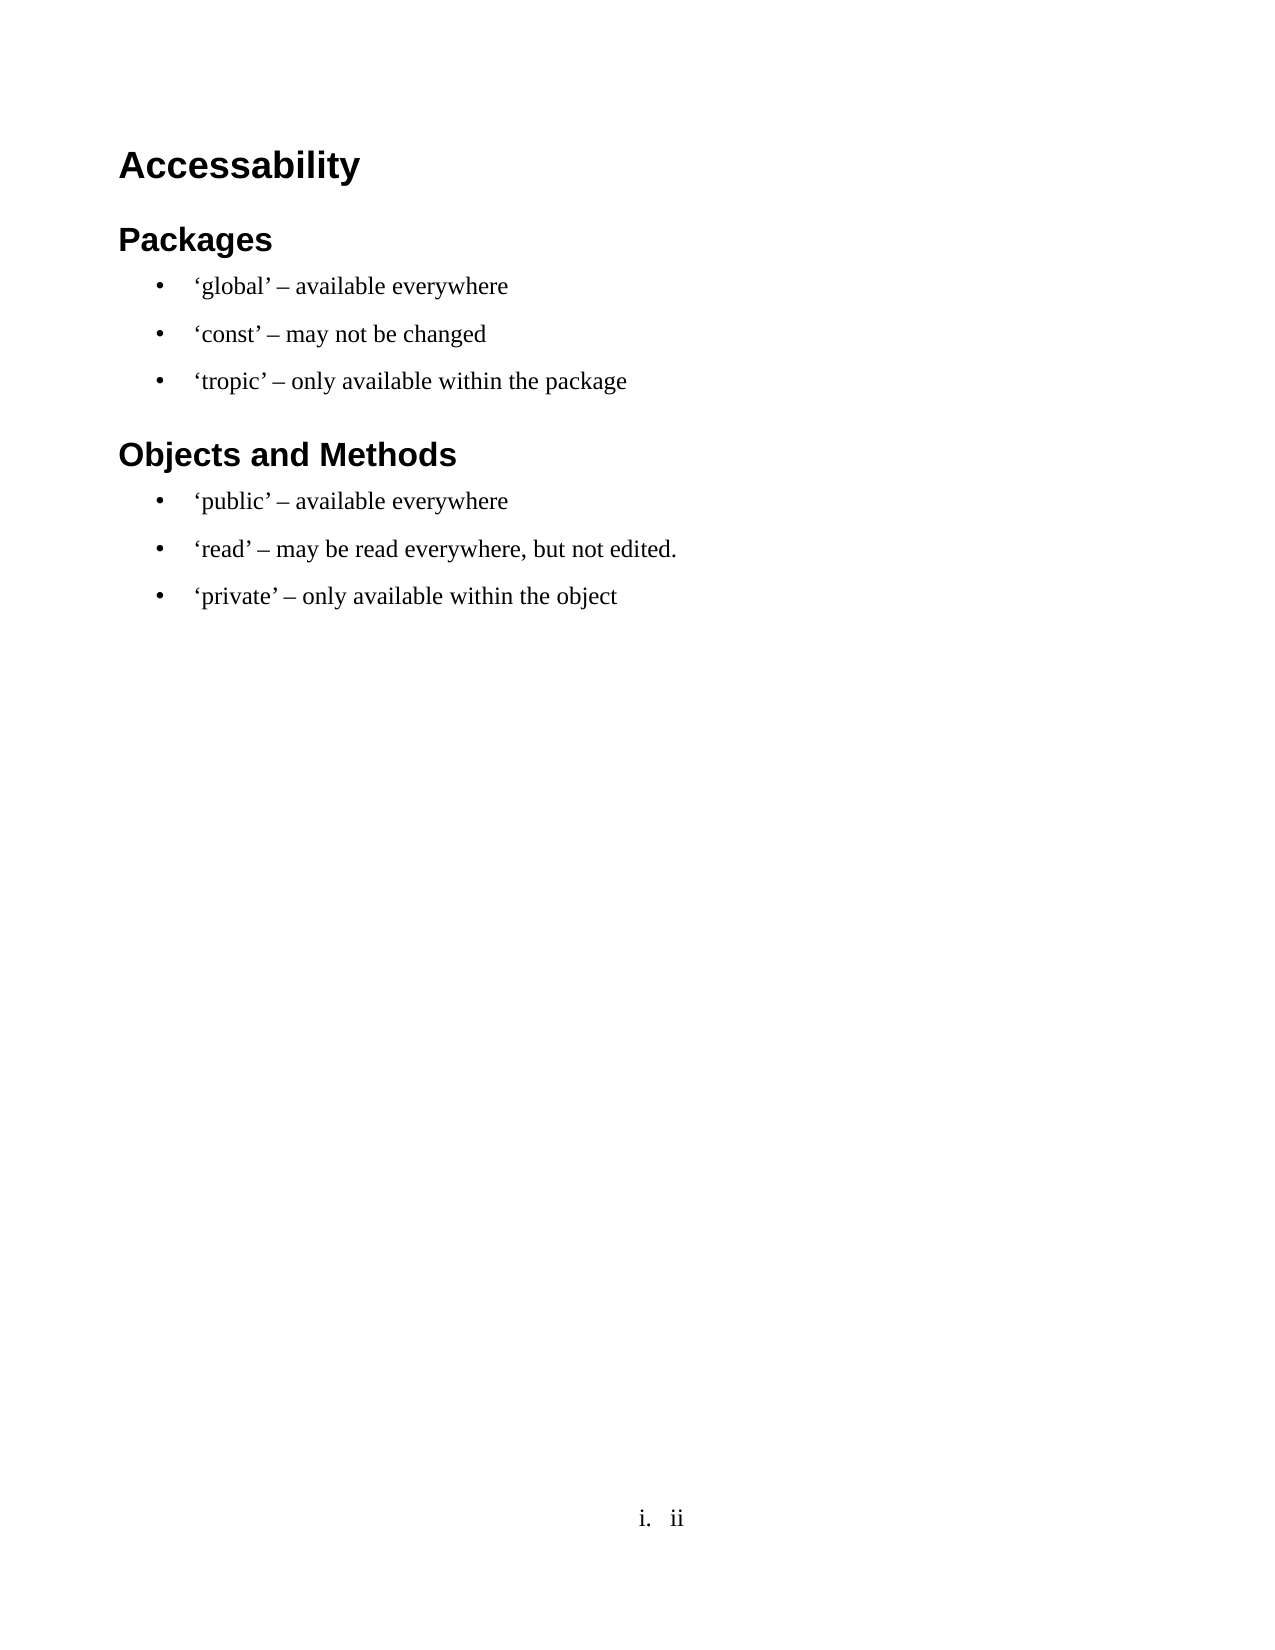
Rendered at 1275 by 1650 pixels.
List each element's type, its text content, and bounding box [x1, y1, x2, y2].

list ‘public’ – available everywhere [156, 486, 1157, 515]
list ‘read’ – may be read everywhere, but not edited. [156, 534, 1157, 562]
list ‘tropic’ – only available within the package [156, 366, 1157, 395]
subtitle Packages [118, 220, 1157, 259]
list ‘const’ – may not be changed [156, 319, 1157, 348]
subtitle Accessability [118, 143, 1157, 187]
list ‘private’ – only available within the object [156, 581, 1157, 610]
list ‘global’ – available everywhere [156, 271, 1157, 300]
subtitle Objects and Methods [118, 435, 1157, 473]
